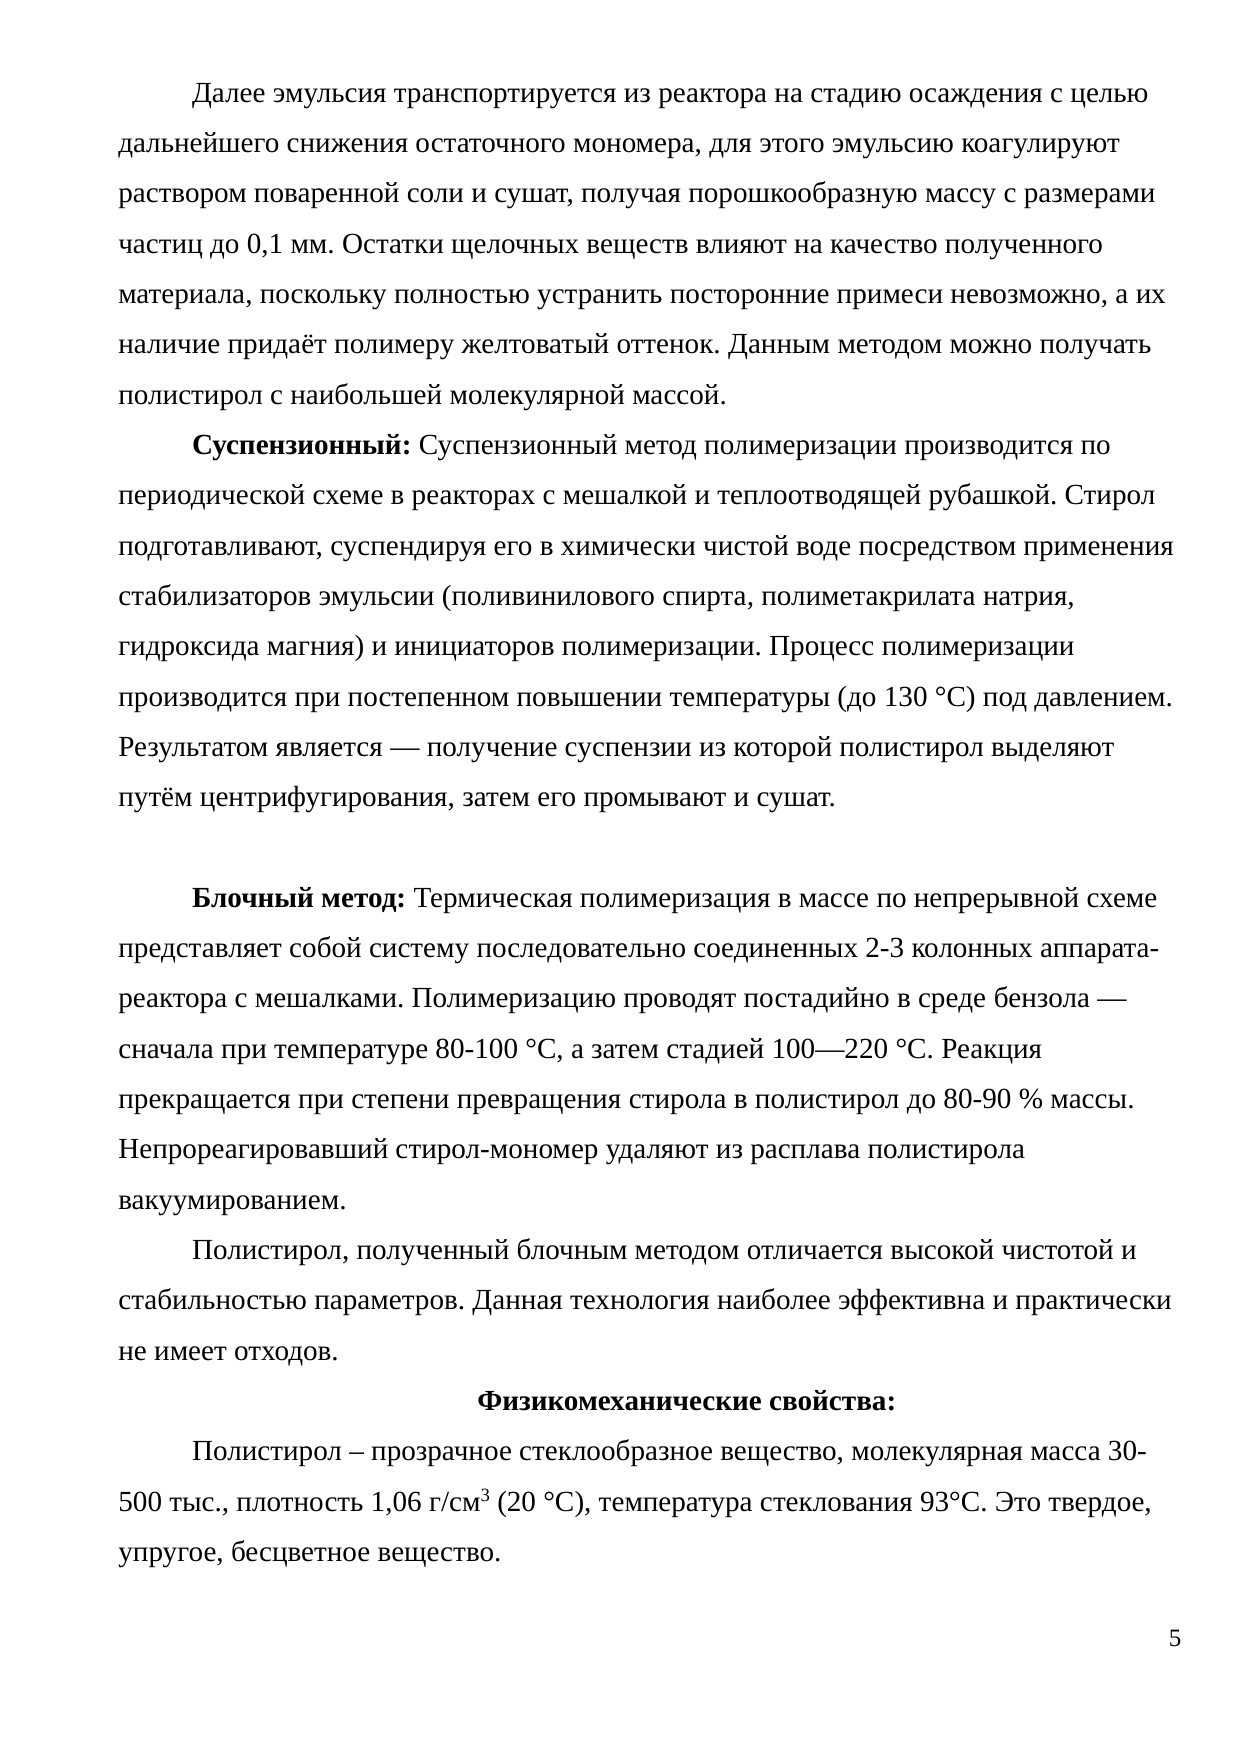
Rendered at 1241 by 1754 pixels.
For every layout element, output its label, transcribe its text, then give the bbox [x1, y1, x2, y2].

text Блочный метод: Термическая полимеризация в массе по непрерывной схеме представляет собой систему последовательно соединенных 2-3 колонных аппарата-реактора с мешалками. Полимеризацию проводят постадийно в среде бензола — сначала при температуре 80-100 °С, а затем стадией 100—220 °С. Реакция прекращается при степени превращения стирола в полистирол до 80-90 % массы. Непрореагировавший стирол-мономер удаляют из расплава полистирола вакуумированием. [118, 880, 1181, 1215]
text Суспензионный: Суспензионный метод полимеризации производится по периодической схеме в реакторах с мешалкой и теплоотводящей рубашкой. Стирол подготавливают, суспендируя его в химически чистой воде посредством применения стабилизаторов эмульсии (поливинилового спирта, полиметакрилата натрия, гидроксида магния) и инициаторов полимеризации. Процесс полимеризации производится при постепенном повышении температуры (до 130 °С) под давлением. Результатом является — получение суспензии из которой полистирол выделяют путём центрифугирования, затем его промывают и сушат. [118, 427, 1181, 813]
text Полистирол, полученный блочным методом отличается высокой чистотой и стабильностью параметров. Данная технология наиболее эффективна и практически не имеет отходов. [118, 1232, 1181, 1366]
text Физикомеханические свойства: [118, 1383, 1181, 1417]
text Полистирол – прозрачное стеклообразное вещество, молекулярная масса 30-500 тыс., плотность 1,06 г/см3 (20 °С), температура стеклования 93°С. Это твердое, упругое, бесцветное вещество. [118, 1433, 1181, 1568]
text Далее эмульсия транспортируется из реактора на стадию осаждения с целью дальнейшего снижения остаточного мономера, для этого эмульсию коагулируют раствором поваренной соли и сушат, получая порошкообразную массу с размерами частиц до 0,1 мм. Остатки щелочных веществ влияют на качество полученного материала, поскольку полностью устранить посторонние примеси невозможно, а их наличие придаёт полимеру желтоватый оттенок. Данным методом можно получать полистирол с наибольшей молекулярной массой. [118, 75, 1181, 410]
